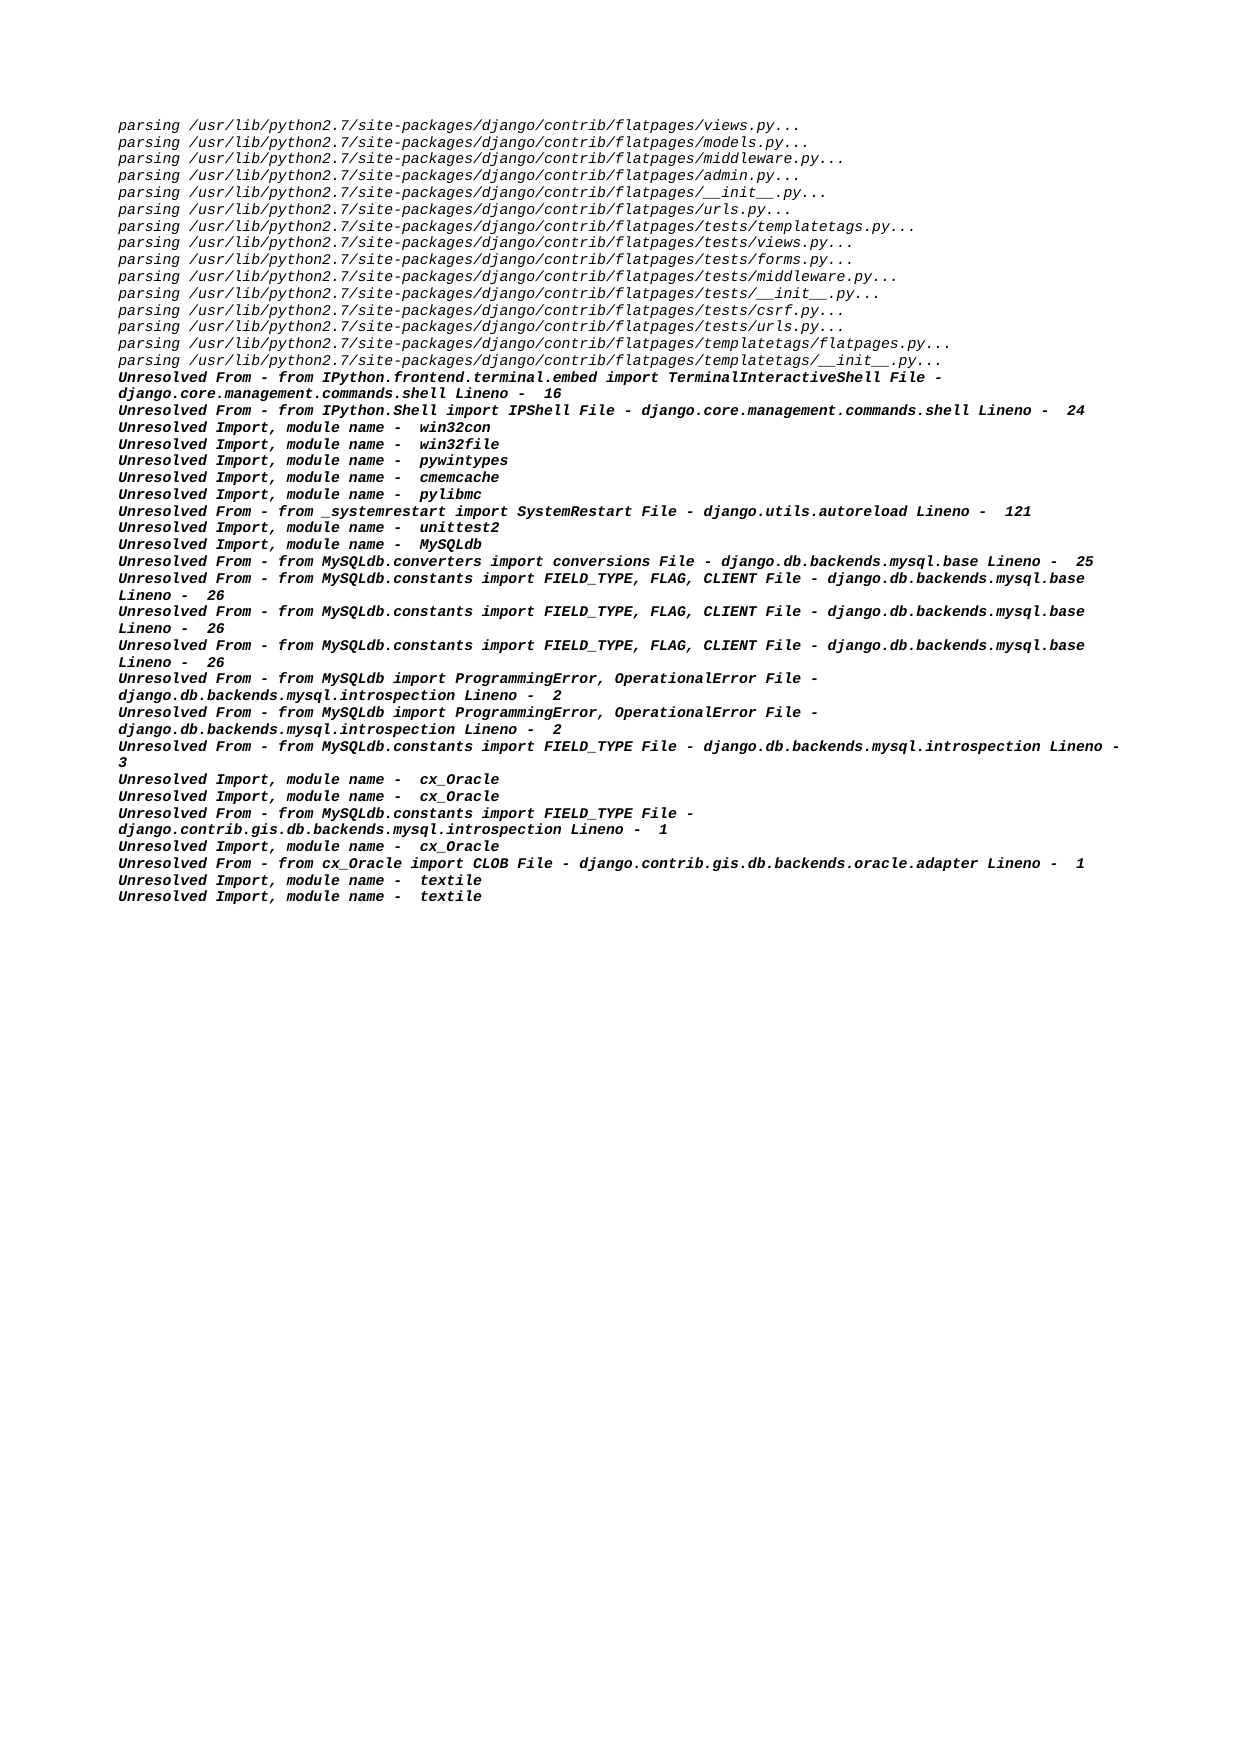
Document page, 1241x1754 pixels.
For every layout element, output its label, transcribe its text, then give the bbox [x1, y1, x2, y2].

text parsing /usr/lib/python2.7/site-packages/django/contrib/flatpages/tests/forms.py... [118, 252, 1122, 269]
text parsing /usr/lib/python2.7/site-packages/django/contrib/flatpages/templatetags/__init__.py... [118, 353, 1122, 370]
text parsing /usr/lib/python2.7/site-packages/django/contrib/flatpages/tests/middleware.py... [118, 269, 1122, 286]
text parsing /usr/lib/python2.7/site-packages/django/contrib/flatpages/middleware.py... [118, 152, 1122, 168]
text Unresolved From - from MySQLdb.constants import FIELD_TYPE, FLAG, CLIENT File - django.db.backends.mysql.base Lineno - 26 [118, 571, 1122, 604]
text Unresolved Import, module name - textile [118, 889, 1122, 906]
text Unresolved From - from IPython.frontend.terminal.embed import TerminalInteractiveShell File - django.core.management.commands.shell Lineno - 16 [118, 370, 1122, 403]
text Unresolved From - from _systemrestart import SystemRestart File - django.utils.autoreload Lineno - 121 [118, 504, 1122, 521]
text parsing /usr/lib/python2.7/site-packages/django/contrib/flatpages/tests/templatetags.py... [118, 219, 1122, 236]
text Unresolved From - from MySQLdb.constants import FIELD_TYPE, FLAG, CLIENT File - django.db.backends.mysql.base Lineno - 26 [118, 638, 1122, 672]
text Unresolved Import, module name - cmemcache [118, 470, 1122, 487]
text Unresolved Import, module name - pylibmc [118, 487, 1122, 504]
text parsing /usr/lib/python2.7/site-packages/django/contrib/flatpages/tests/csrf.py... [118, 303, 1122, 319]
text parsing /usr/lib/python2.7/site-packages/django/contrib/flatpages/urls.py... [118, 202, 1122, 219]
text Unresolved From - from MySQLdb.constants import FIELD_TYPE File - django.db.backends.mysql.introspection Lineno - 3 [118, 739, 1122, 772]
text parsing /usr/lib/python2.7/site-packages/django/contrib/flatpages/tests/__init__.py... [118, 286, 1122, 303]
text Unresolved From - from MySQLdb.constants import FIELD_TYPE, FLAG, CLIENT File - django.db.backends.mysql.base Lineno - 26 [118, 604, 1122, 638]
text Unresolved From - from MySQLdb import ProgrammingError, OperationalError File - django.db.backends.mysql.introspection Lineno - 2 [118, 672, 1122, 705]
text Unresolved Import, module name - cx_Oracle [118, 772, 1122, 789]
text Unresolved From - from MySQLdb.constants import FIELD_TYPE File - django.contrib.gis.db.backends.mysql.introspection Lineno - 1 [118, 806, 1122, 839]
text Unresolved From - from IPython.Shell import IPShell File - django.core.management.commands.shell Lineno - 24 [118, 403, 1122, 420]
text parsing /usr/lib/python2.7/site-packages/django/contrib/flatpages/admin.py... [118, 168, 1122, 185]
text Unresolved Import, module name - cx_Oracle [118, 789, 1122, 806]
text parsing /usr/lib/python2.7/site-packages/django/contrib/flatpages/models.py... [118, 135, 1122, 152]
text Unresolved Import, module name - win32con [118, 420, 1122, 437]
text parsing /usr/lib/python2.7/site-packages/django/contrib/flatpages/__init__.py... [118, 185, 1122, 202]
text Unresolved From - from cx_Oracle import CLOB File - django.contrib.gis.db.backends.oracle.adapter Lineno - 1 [118, 856, 1122, 873]
text parsing /usr/lib/python2.7/site-packages/django/contrib/flatpages/tests/urls.py... [118, 319, 1122, 336]
text Unresolved Import, module name - textile [118, 873, 1122, 889]
text parsing /usr/lib/python2.7/site-packages/django/contrib/flatpages/templatetags/flatpages.py... [118, 336, 1122, 353]
text Unresolved Import, module name - unittest2 [118, 521, 1122, 537]
text parsing /usr/lib/python2.7/site-packages/django/contrib/flatpages/tests/views.py... [118, 236, 1122, 252]
text Unresolved Import, module name - cx_Oracle [118, 839, 1122, 856]
text parsing /usr/lib/python2.7/site-packages/django/contrib/flatpages/views.py... [118, 118, 1122, 135]
text Unresolved From - from MySQLdb import ProgrammingError, OperationalError File - django.db.backends.mysql.introspection Lineno - 2 [118, 705, 1122, 739]
text Unresolved From - from MySQLdb.converters import conversions File - django.db.backends.mysql.base Lineno - 25 [118, 554, 1122, 571]
text Unresolved Import, module name - pywintypes [118, 453, 1122, 470]
text Unresolved Import, module name - win32file [118, 437, 1122, 453]
text Unresolved Import, module name - MySQLdb [118, 537, 1122, 554]
